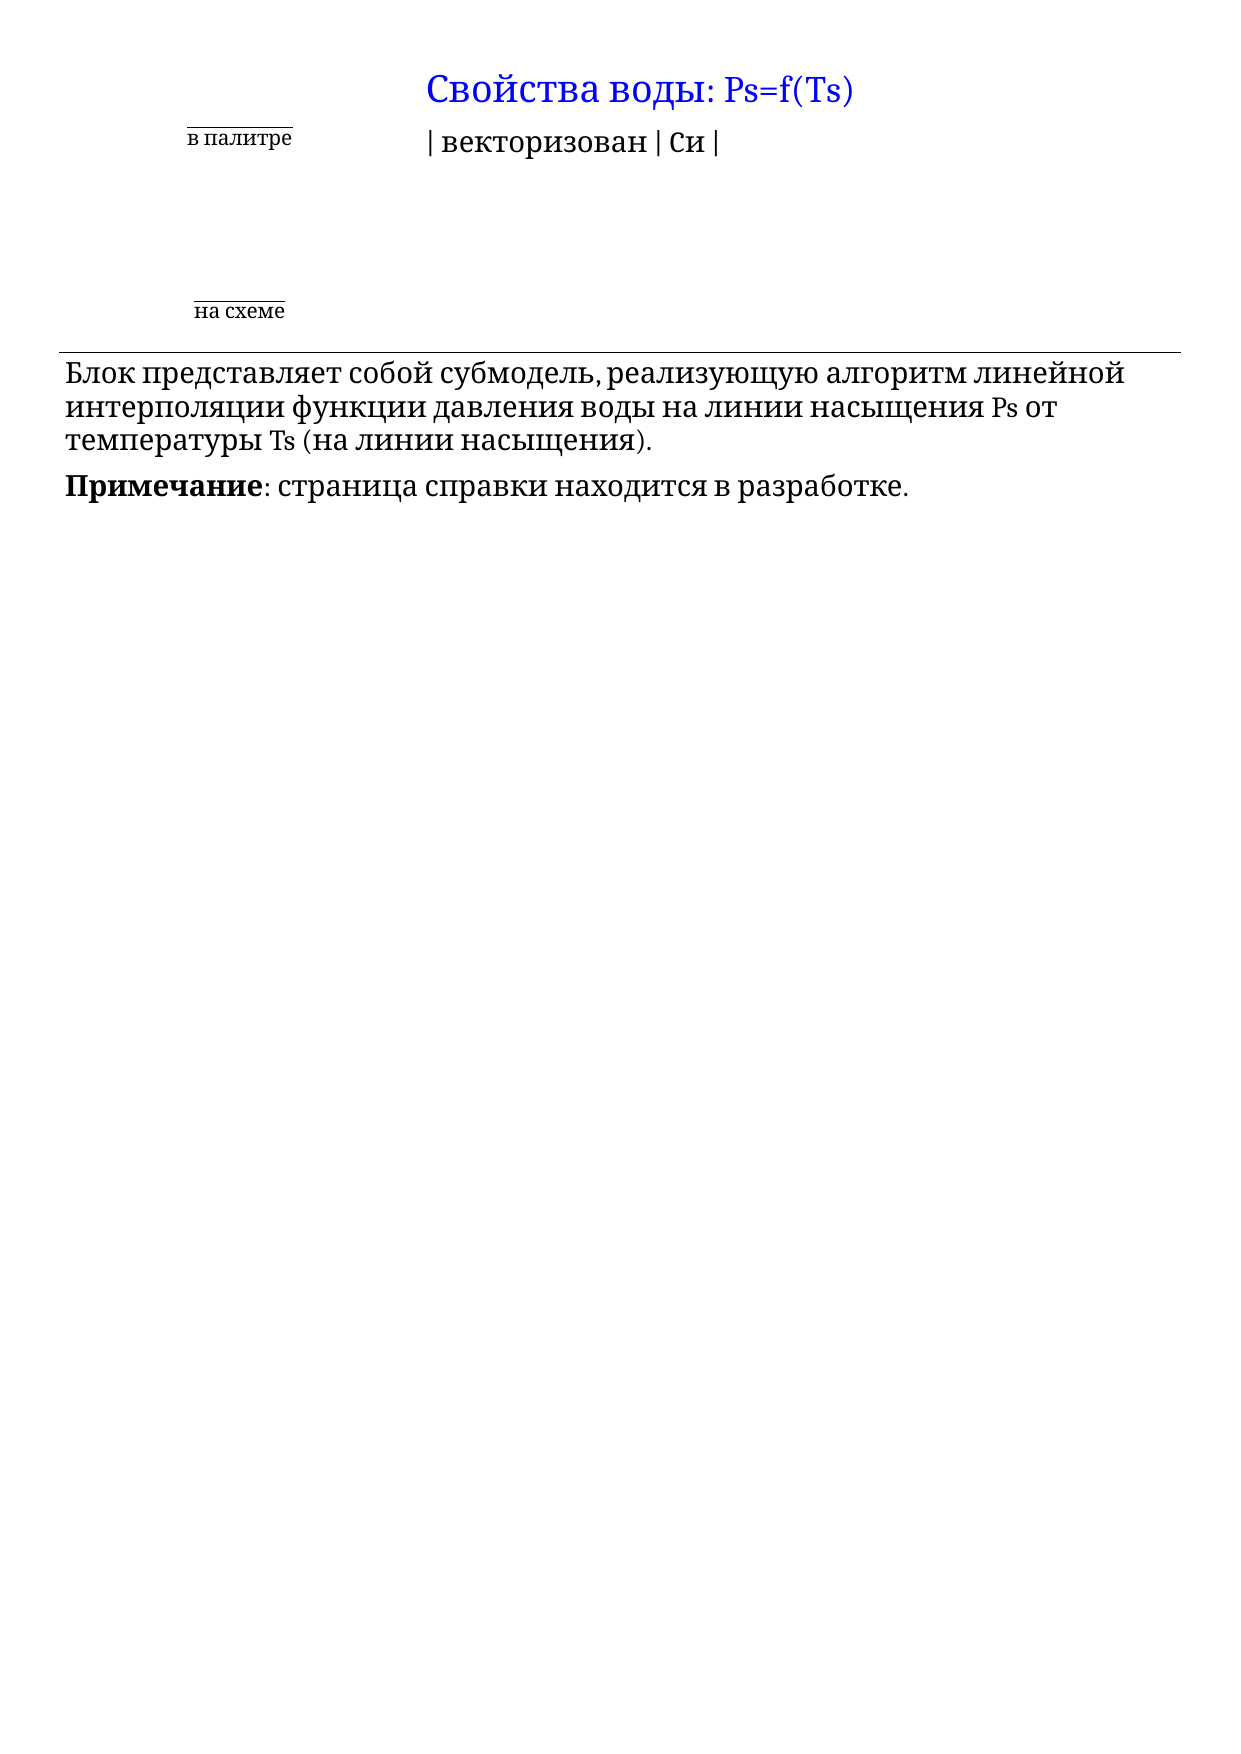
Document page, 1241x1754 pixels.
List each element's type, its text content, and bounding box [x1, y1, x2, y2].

table_cell [59, 178, 420, 294]
table_cell [420, 178, 1181, 294]
table_cell на схеме [59, 294, 420, 352]
table_cell | векторизован | Cи | [420, 121, 1181, 178]
table_header Свойства воды: Ps=f(Ts) [420, 59, 1181, 121]
table_header [59, 59, 420, 121]
table_cell [420, 294, 1181, 352]
table_cell Блок представляет собой субмодель, реализующую алгоритм линейной интерполяции функции давления воды на линии насыщения Ps от температуры Ts (на линии насыщения). Примечание: страница справки находится в разработке. [59, 353, 1181, 522]
table_cell в палитре [59, 121, 420, 178]
